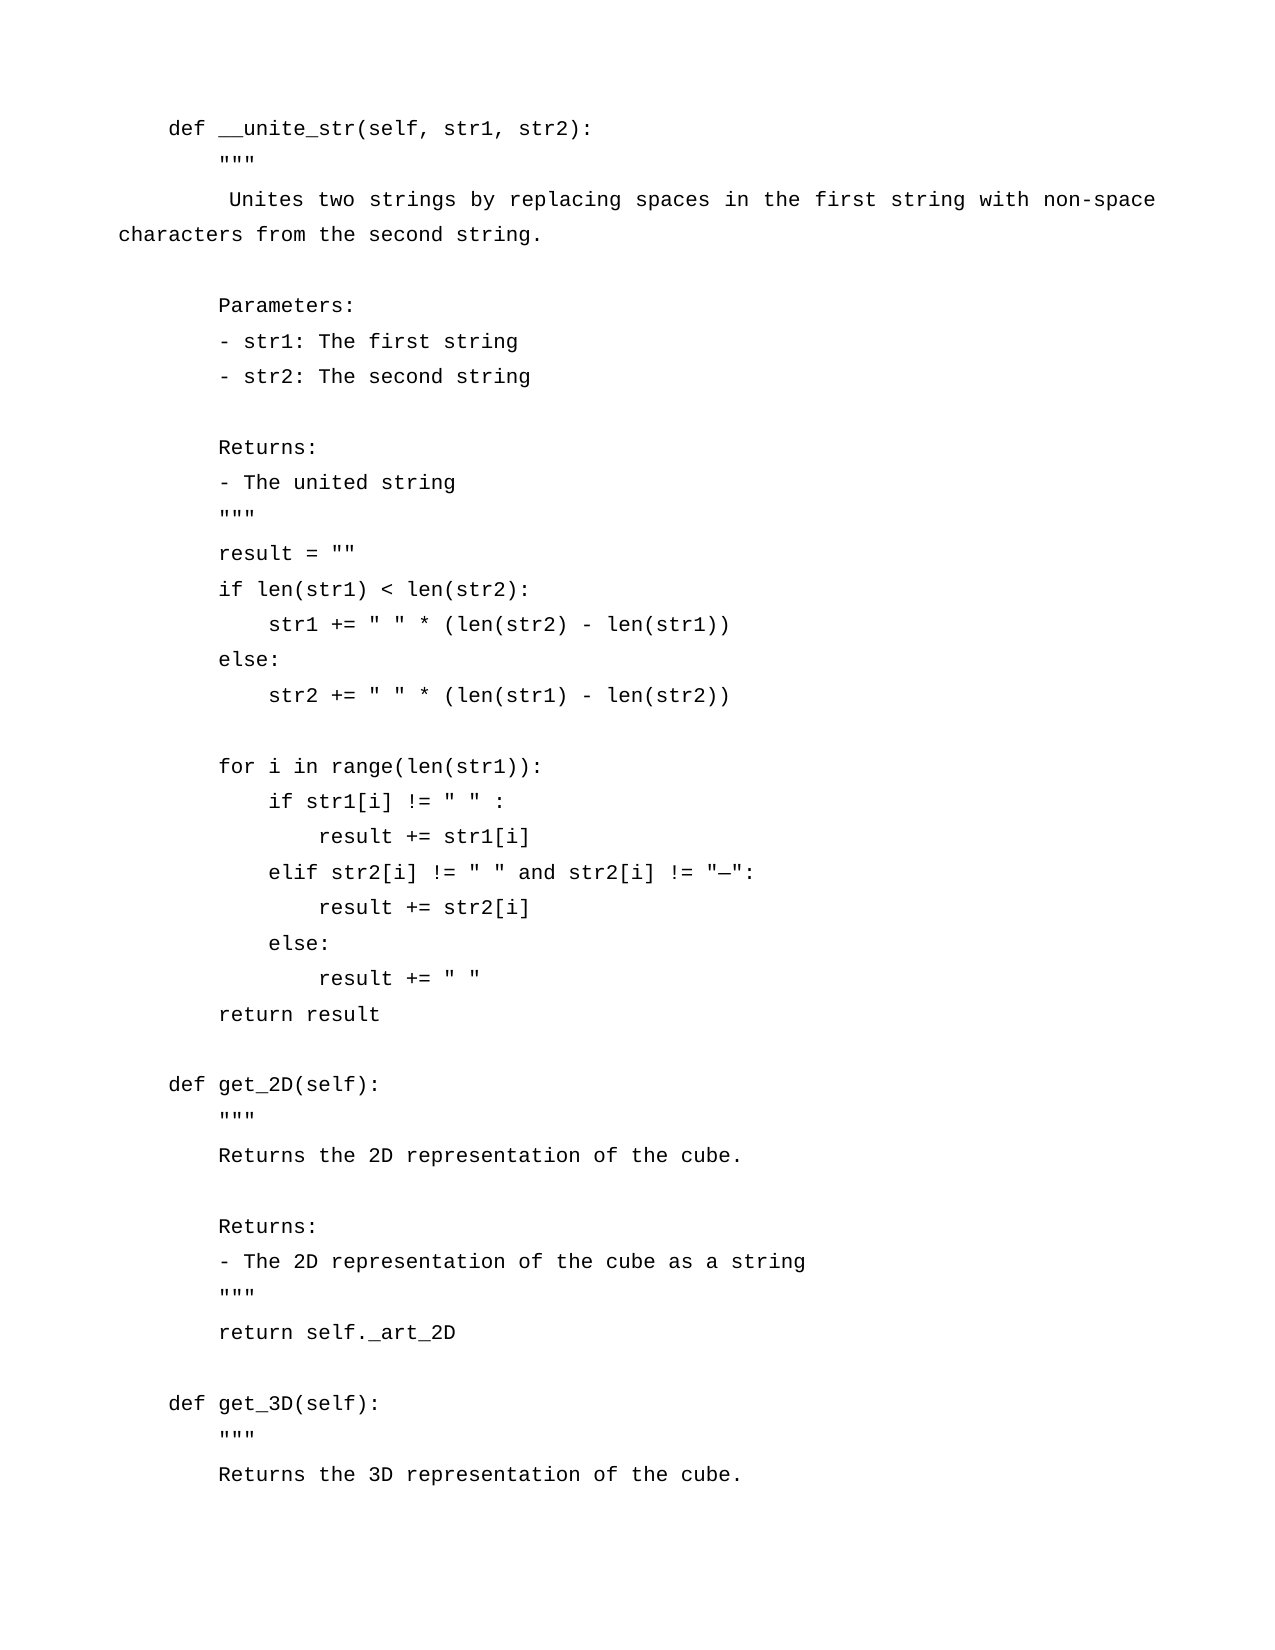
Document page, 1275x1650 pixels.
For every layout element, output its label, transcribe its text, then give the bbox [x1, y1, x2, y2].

text """ [118, 1428, 1157, 1452]
text - str1: The first string [118, 331, 1157, 354]
text result += str1[i] [118, 826, 1157, 850]
text result = "" [118, 543, 1157, 567]
text return self._art_2D [118, 1322, 1157, 1346]
text Returns the 3D representation of the cube. [118, 1464, 1157, 1488]
text """ [118, 508, 1157, 531]
text - str2: The second string [118, 366, 1157, 390]
text else: [118, 649, 1157, 673]
text Returns the 2D representation of the cube. [118, 1145, 1157, 1169]
text - The united string [118, 472, 1157, 496]
text Returns: [118, 437, 1157, 461]
text def get_3D(self): [118, 1393, 1157, 1417]
text """ [118, 1287, 1157, 1311]
text """ [118, 1110, 1157, 1133]
text if str1[i] != " " : [118, 791, 1157, 815]
text str2 += " " * (len(str1) - len(str2)) [118, 685, 1157, 708]
text result += str2[i] [118, 897, 1157, 921]
text def get_2D(self): [118, 1074, 1157, 1098]
text else: [118, 933, 1157, 956]
text def __unite_str(self, str1, str2): [118, 118, 1157, 142]
text result += " " [118, 968, 1157, 992]
text return result [118, 1003, 1157, 1027]
text - The 2D representation of the cube as a string [118, 1251, 1157, 1275]
text Unites two strings by replacing spaces in the first string with non-space characters from the second string. [118, 189, 1157, 248]
text Returns: [118, 1216, 1157, 1240]
text str1 += " " * (len(str2) - len(str1)) [118, 614, 1157, 638]
text Parameters: [118, 295, 1157, 319]
text if len(str1) < len(str2): [118, 578, 1157, 602]
text elif str2[i] != " " and str2[i] != "—": [118, 862, 1157, 886]
text """ [118, 153, 1157, 177]
text for i in range(len(str1)): [118, 756, 1157, 779]
